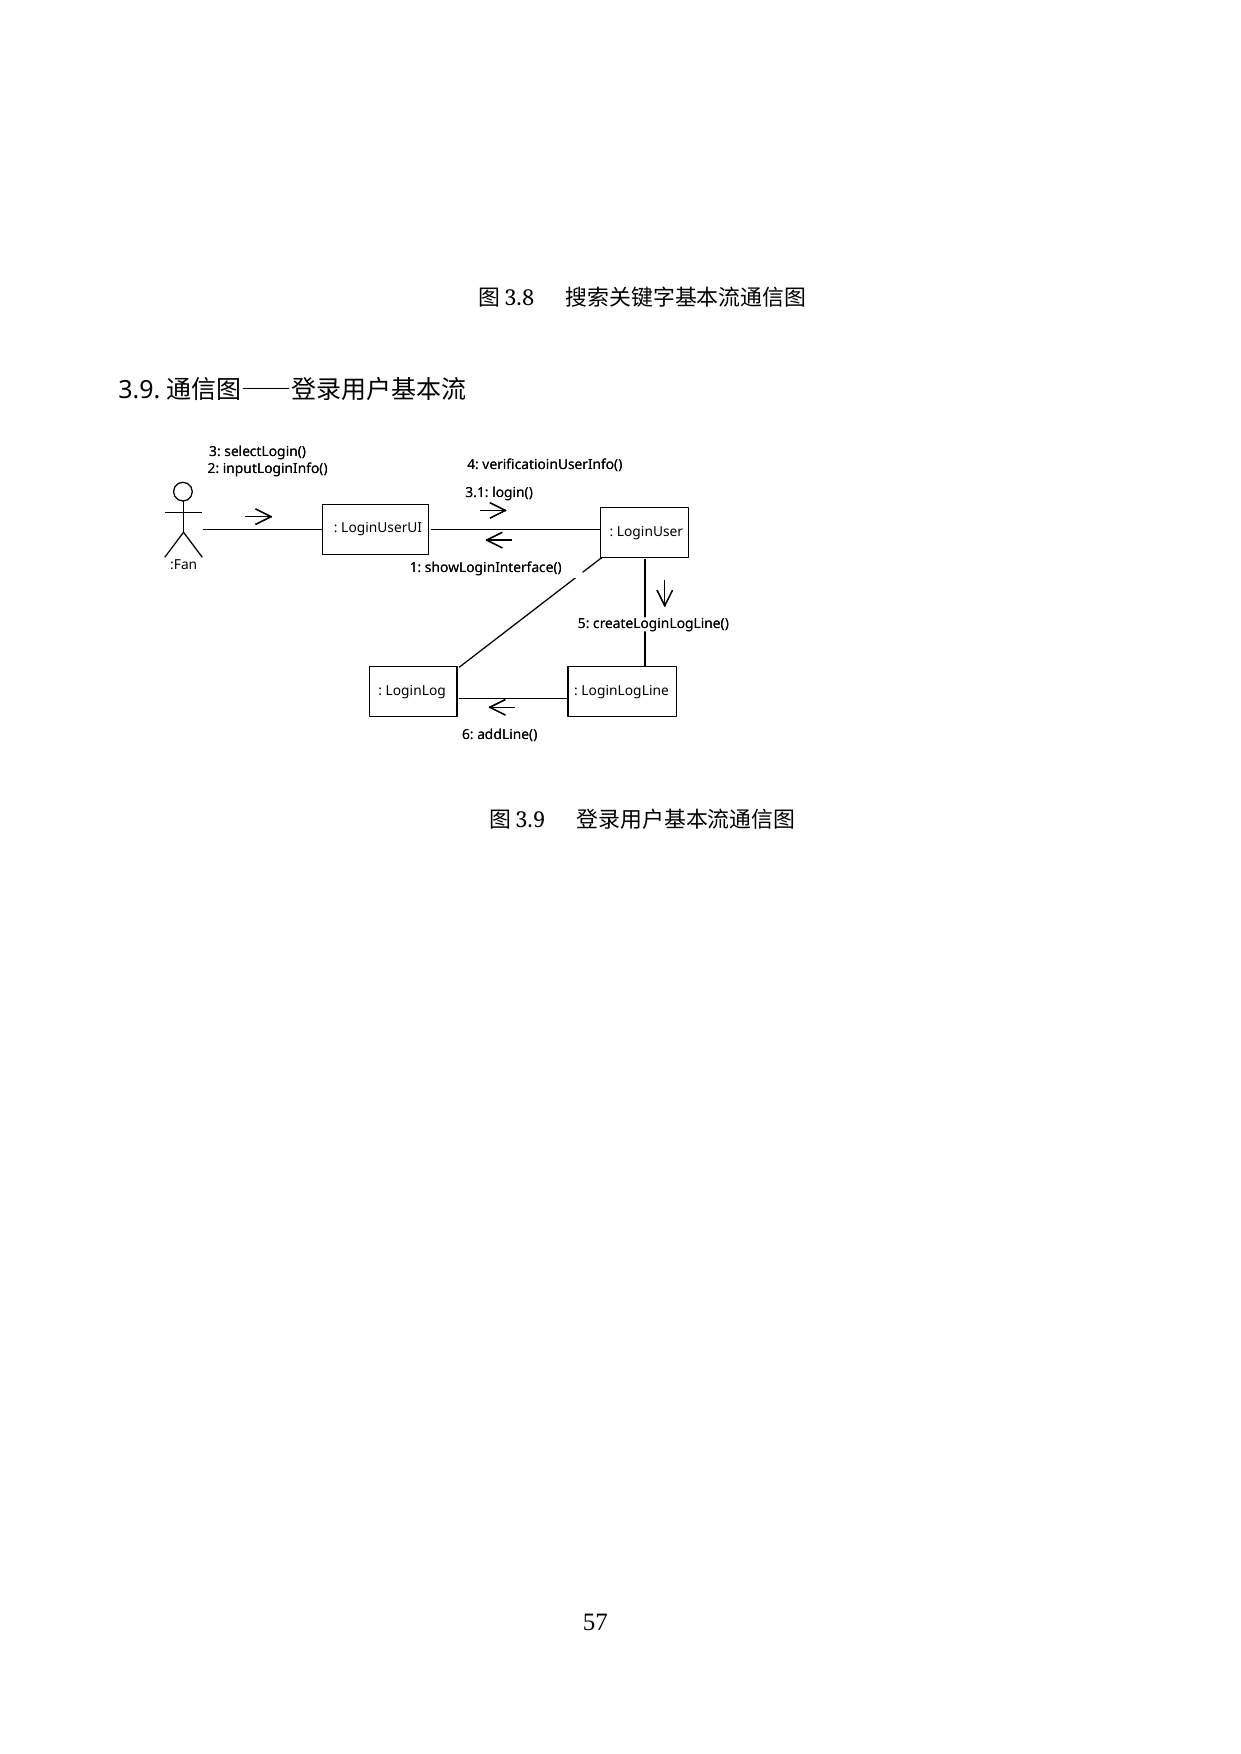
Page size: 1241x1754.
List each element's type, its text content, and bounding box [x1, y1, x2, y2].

subtitle 通信图——登录用户基本流 [118, 370, 1122, 406]
text 图3.8 搜索关键字基本流通信图 [118, 280, 1122, 312]
text 图3.9 登录用户基本流通信图 [118, 802, 1122, 834]
